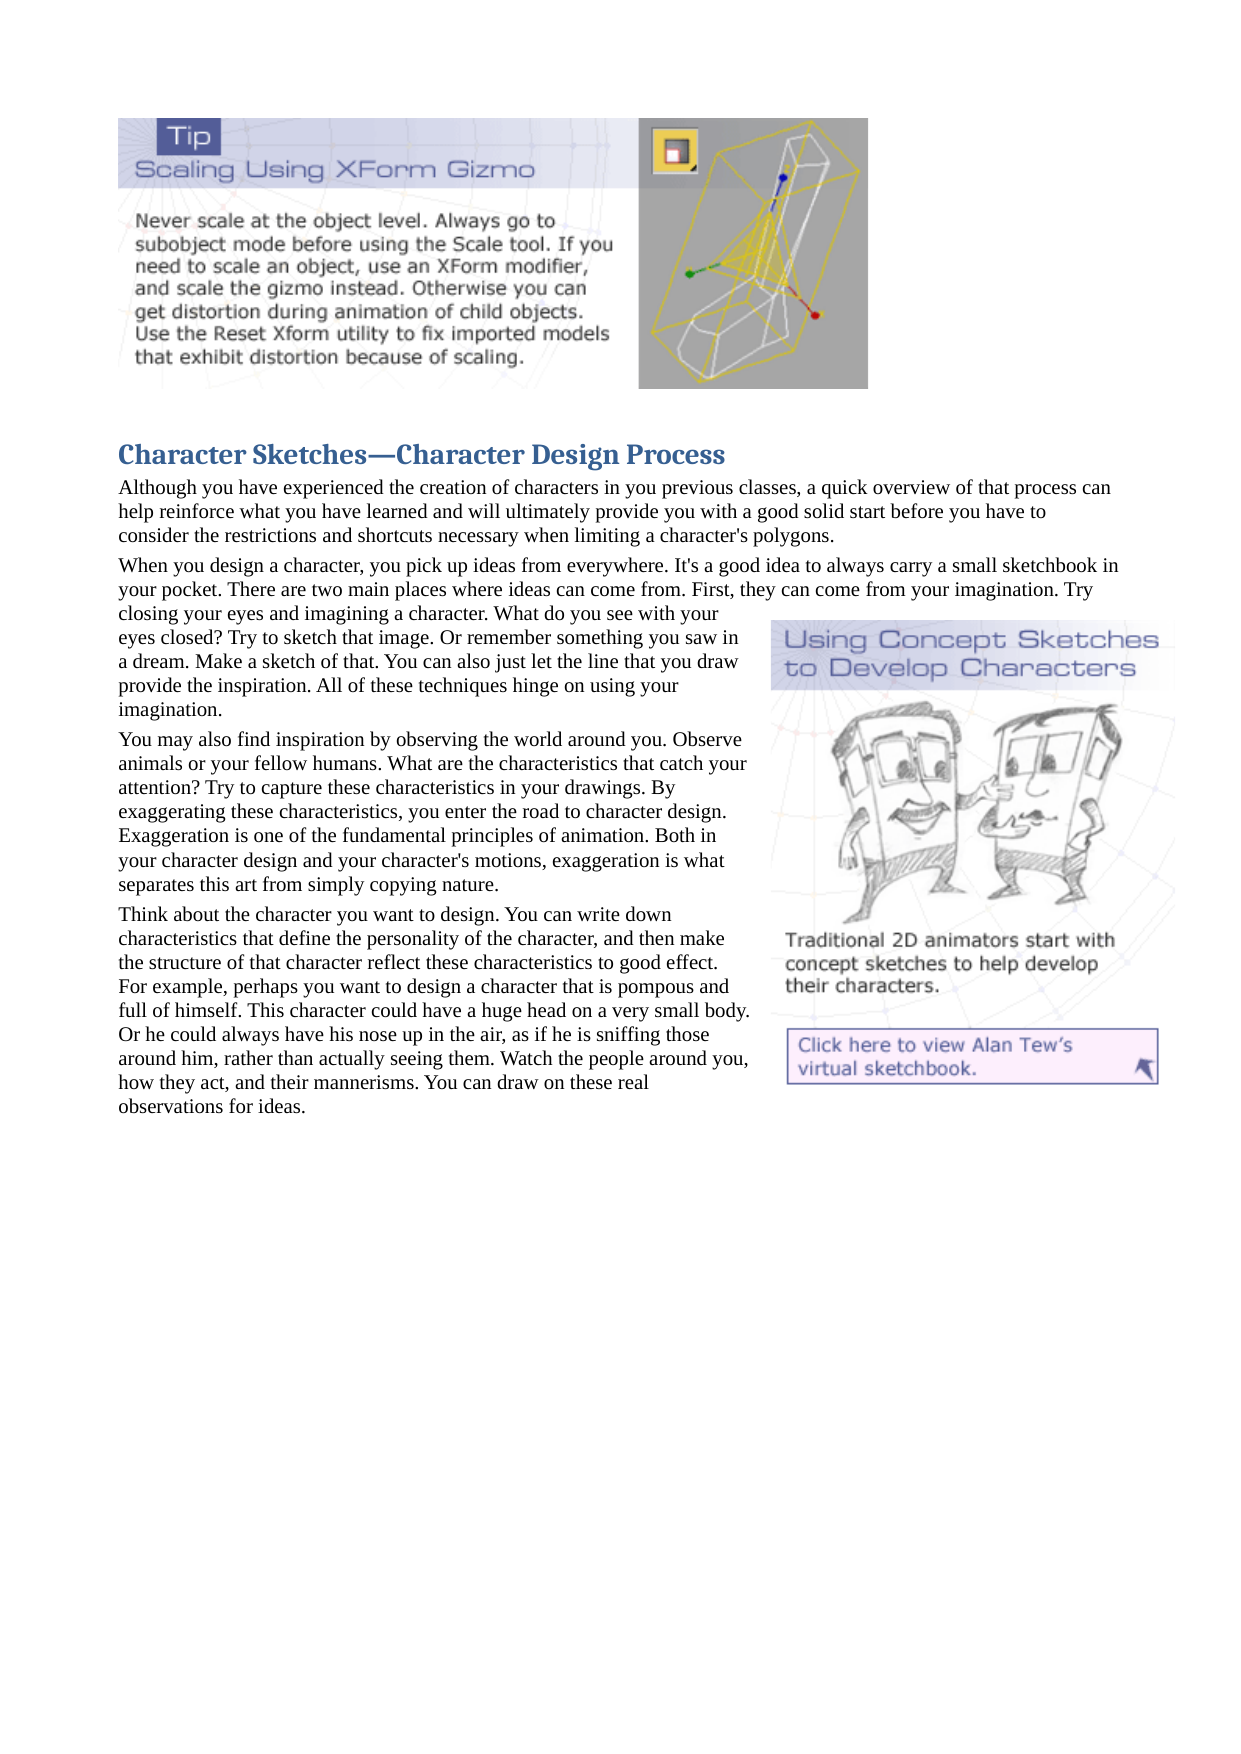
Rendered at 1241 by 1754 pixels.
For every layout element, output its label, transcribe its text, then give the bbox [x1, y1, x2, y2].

text When you design a character, you pick up ideas from everywhere. It's a good idea to always carry a small sketchbook in your pocket. There are two main places where ideas can come from. First, they can come from your imagination. Try closing your eyes and imagining a character. What do you see with your eyes closed? Try to sketch that image. Or remember something you saw in a dream. Make a sketch of that. You can also just let the line that you draw provide the inspiration. All of these techniques hinge on using your imagination. [118, 553, 1122, 721]
subtitle Character Sketches—Character Design Process [118, 438, 1122, 472]
picture [118, 118, 869, 389]
text Although you have experienced the creation of characters in you previous classes, a quick overview of that process can help reinforce what you have learned and will ultimately provide you with a good solid start before you have to consider the restrictions and shortcuts necessary when limiting a character's polygons. [118, 475, 1122, 547]
picture [770, 620, 1175, 1102]
text Think about the character you want to design. You can write down characteristics that define the personality of the character, and then make the structure of that character reflect these characteristics to good effect. For example, perhaps you want to design a character that is pompous and full of himself. This character could have a huge head on a very small body. Or he could always have his nose up in the air, as if he is sniffing those around him, rather than actually seeing them. Watch the people around you, how they act, and their mannerisms. You can draw on these real observations for ideas. [118, 901, 1122, 1118]
text You may also find inspiration by observing the world around you. Observe animals or your fellow humans. What are the characteristics that catch your attention? Try to capture these characteristics in your drawings. By exaggerating these characteristics, you enter the road to character design. Exaggeration is one of the fundamental principles of animation. Both in your character design and your character's motions, exaggeration is what separates this art from simply copying nature. [118, 727, 770, 896]
